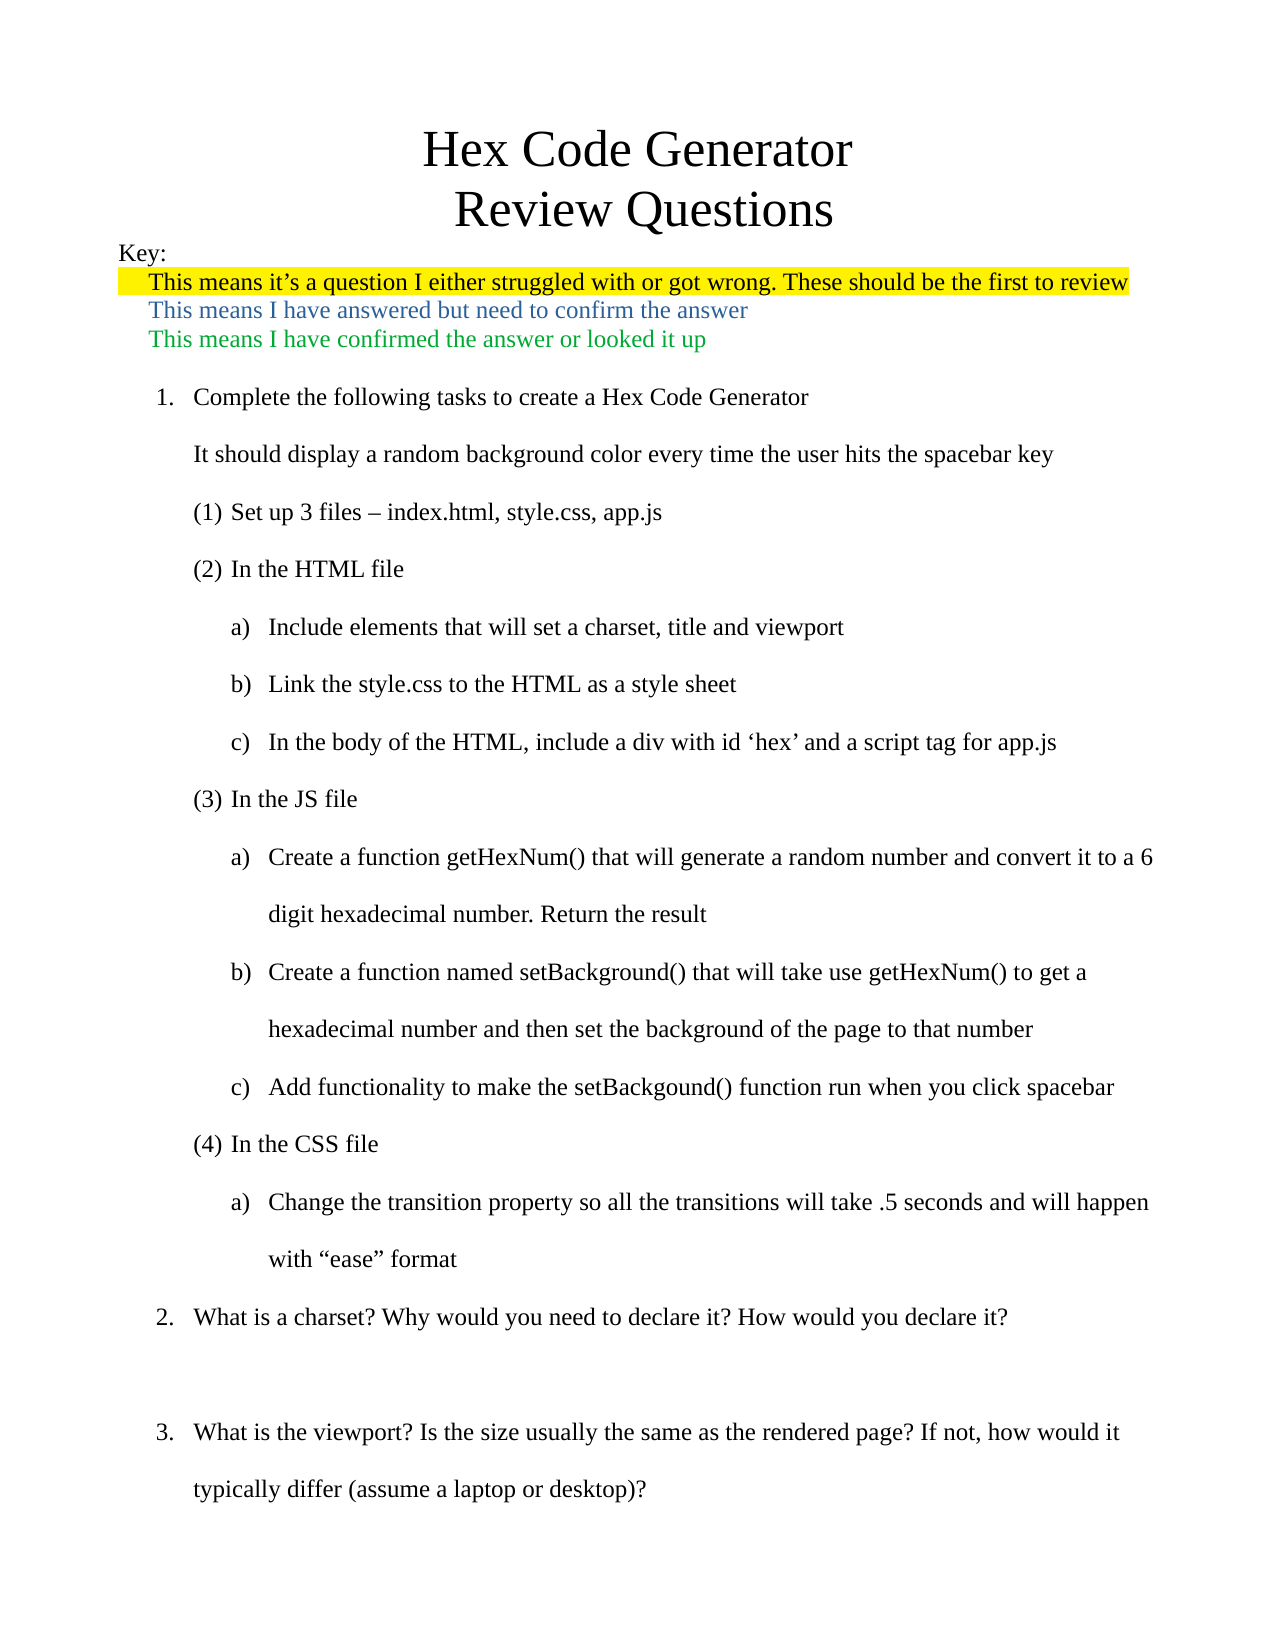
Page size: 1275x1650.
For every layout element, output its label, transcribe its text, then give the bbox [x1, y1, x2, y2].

list In the body of the HTML, include a div with id ‘hex’ and a script tag for app.js [231, 727, 1157, 755]
list Link the style.css to the HTML as a style sheet [231, 669, 1157, 698]
list In the HTML file [193, 554, 1157, 583]
text This means I have confirmed the answer or looked it up [118, 324, 1157, 353]
list Create a function getHexNum() that will generate a random number and convert it to a 6 digit hexadecimal number. Return the result [231, 842, 1157, 928]
list What is a charset? Why would you need to declare it? How would you declare it? [156, 1302, 1157, 1330]
list In the JS file [193, 784, 1157, 813]
list Include elements that will set a charset, title and viewport [231, 612, 1157, 640]
list Complete the following tasks to create a Hex Code Generator It should display a random background color every time the user hits the spacebar key [156, 382, 1157, 468]
list What is the viewport? Is the size usually the same as the rendered page? If not, how would it typically differ (assume a laptop or desktop)? [156, 1417, 1157, 1503]
list In the CSS file [193, 1129, 1157, 1158]
list Create a function named setBackground() that will take use getHexNum() to get a hexadecimal number and then set the background of the page to that number [231, 957, 1157, 1043]
text Hex Code Generator [118, 118, 1157, 178]
list Add functionality to make the setBackgound() function run when you click spacebar [231, 1072, 1157, 1100]
text This means it’s a question I either struggled with or got wrong. These should be the first to review [118, 267, 1157, 295]
list Set up 3 files – index.html, style.css, app.js [193, 497, 1157, 525]
list Change the transition property so all the transitions will take .5 seconds and will happen with “ease” format [231, 1187, 1157, 1273]
text Review Questions [118, 178, 1157, 238]
text This means I have answered but need to confirm the answer [118, 295, 1157, 324]
text Key: [118, 238, 1157, 267]
